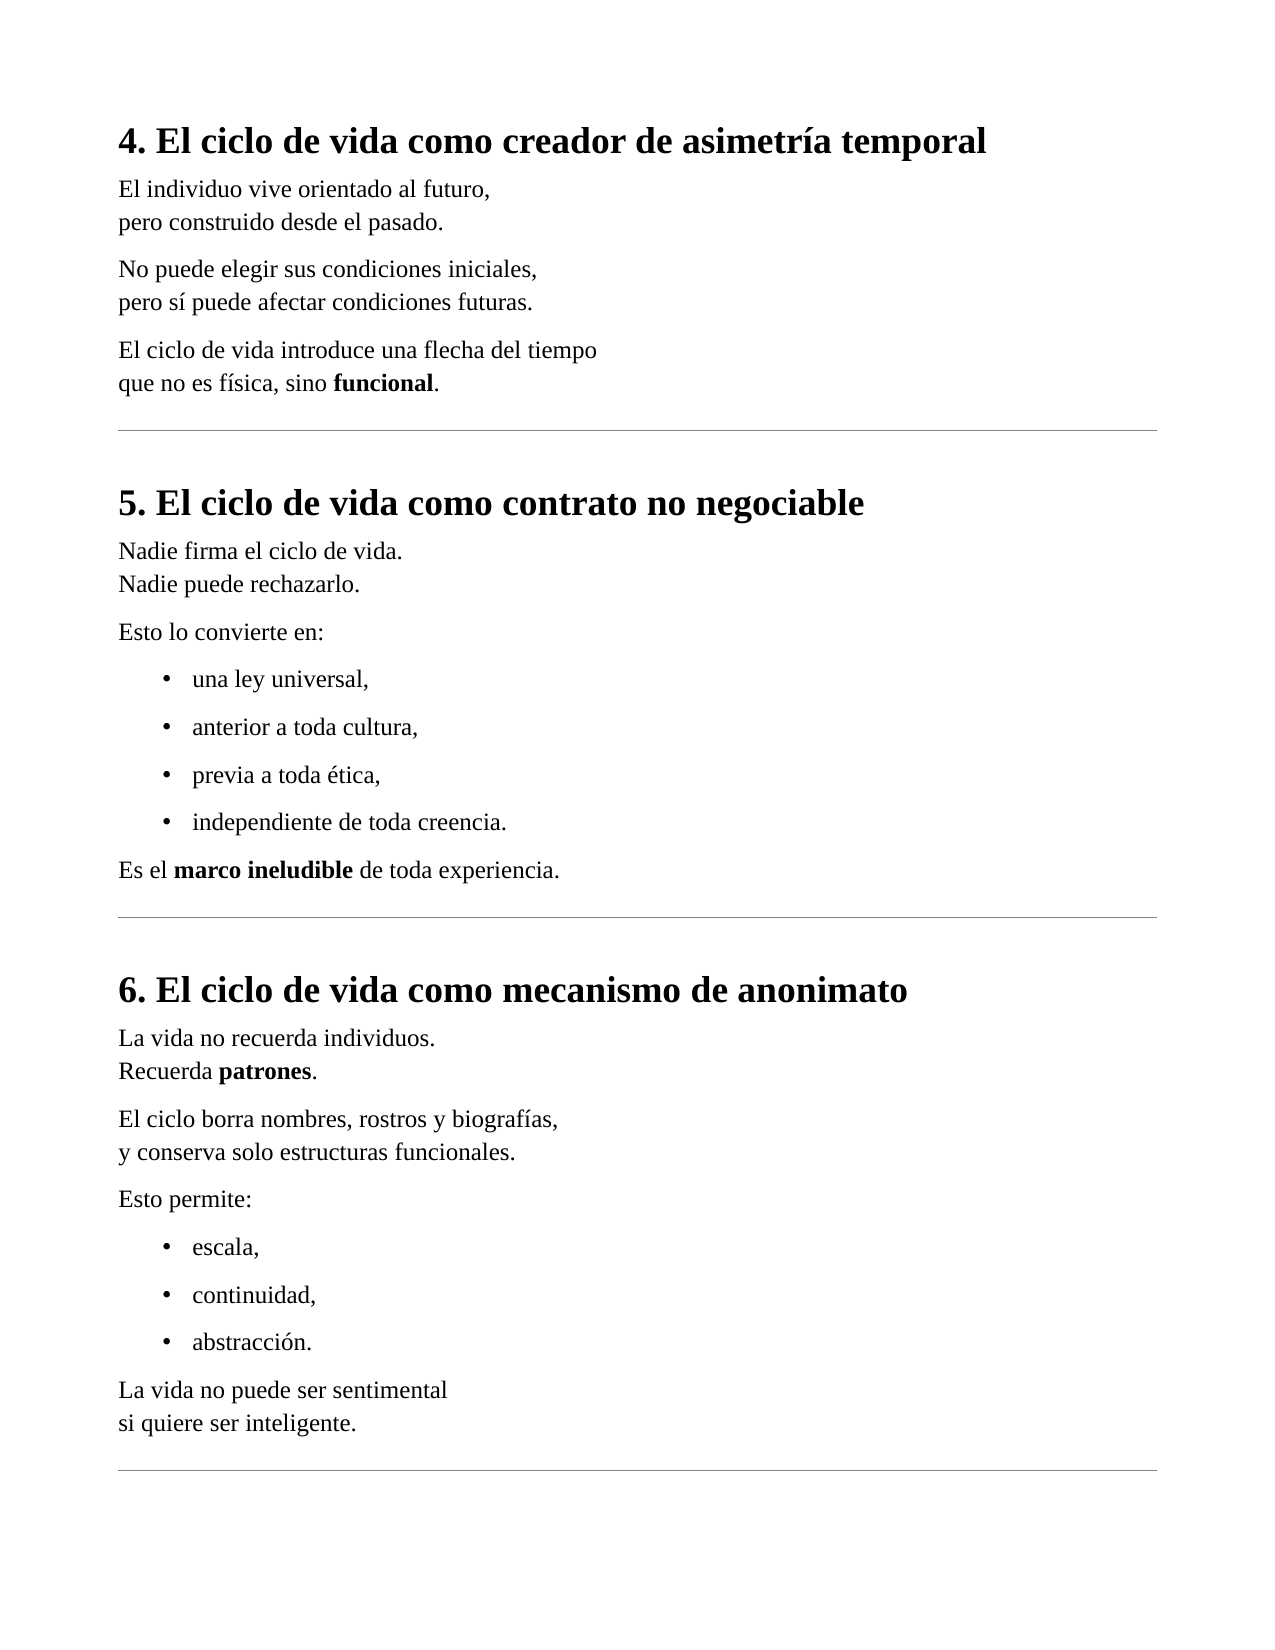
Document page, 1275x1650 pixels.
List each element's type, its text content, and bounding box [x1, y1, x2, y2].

list independiente de toda creencia. [162, 807, 1157, 836]
subtitle 4. El ciclo de vida como creador de asimetría temporal [118, 118, 1157, 161]
text Nadie firma el ciclo de vida. Nadie puede rechazarlo. [118, 536, 1157, 598]
list continuidad, [162, 1280, 1157, 1308]
subtitle 6. El ciclo de vida como mecanismo de anonimato [118, 968, 1157, 1011]
text El individuo vive orientado al futuro, pero construido desde el pasado. [118, 174, 1157, 236]
text Esto lo convierte en: [118, 617, 1157, 646]
text La vida no recuerda individuos. Recuerda patrones. [118, 1023, 1157, 1085]
text La vida no puede ser sentimental si quiere ser inteligente. [118, 1375, 1157, 1437]
text Es el marco ineludible de toda experiencia. [118, 855, 1157, 884]
list escala, [162, 1232, 1157, 1261]
text Esto permite: [118, 1184, 1157, 1213]
text El ciclo borra nombres, rostros y biografías, y conserva solo estructuras funcionales. [118, 1104, 1157, 1166]
subtitle 5. El ciclo de vida como contrato no negociable [118, 481, 1157, 524]
text No puede elegir sus condiciones iniciales, pero sí puede afectar condiciones futuras. [118, 254, 1157, 316]
text El ciclo de vida introduce una flecha del tiempo que no es física, sino funcional. [118, 335, 1157, 397]
list anterior a toda cultura, [162, 712, 1157, 741]
list previa a toda ética, [162, 760, 1157, 788]
list abstracción. [162, 1327, 1157, 1356]
list una ley universal, [162, 664, 1157, 693]
